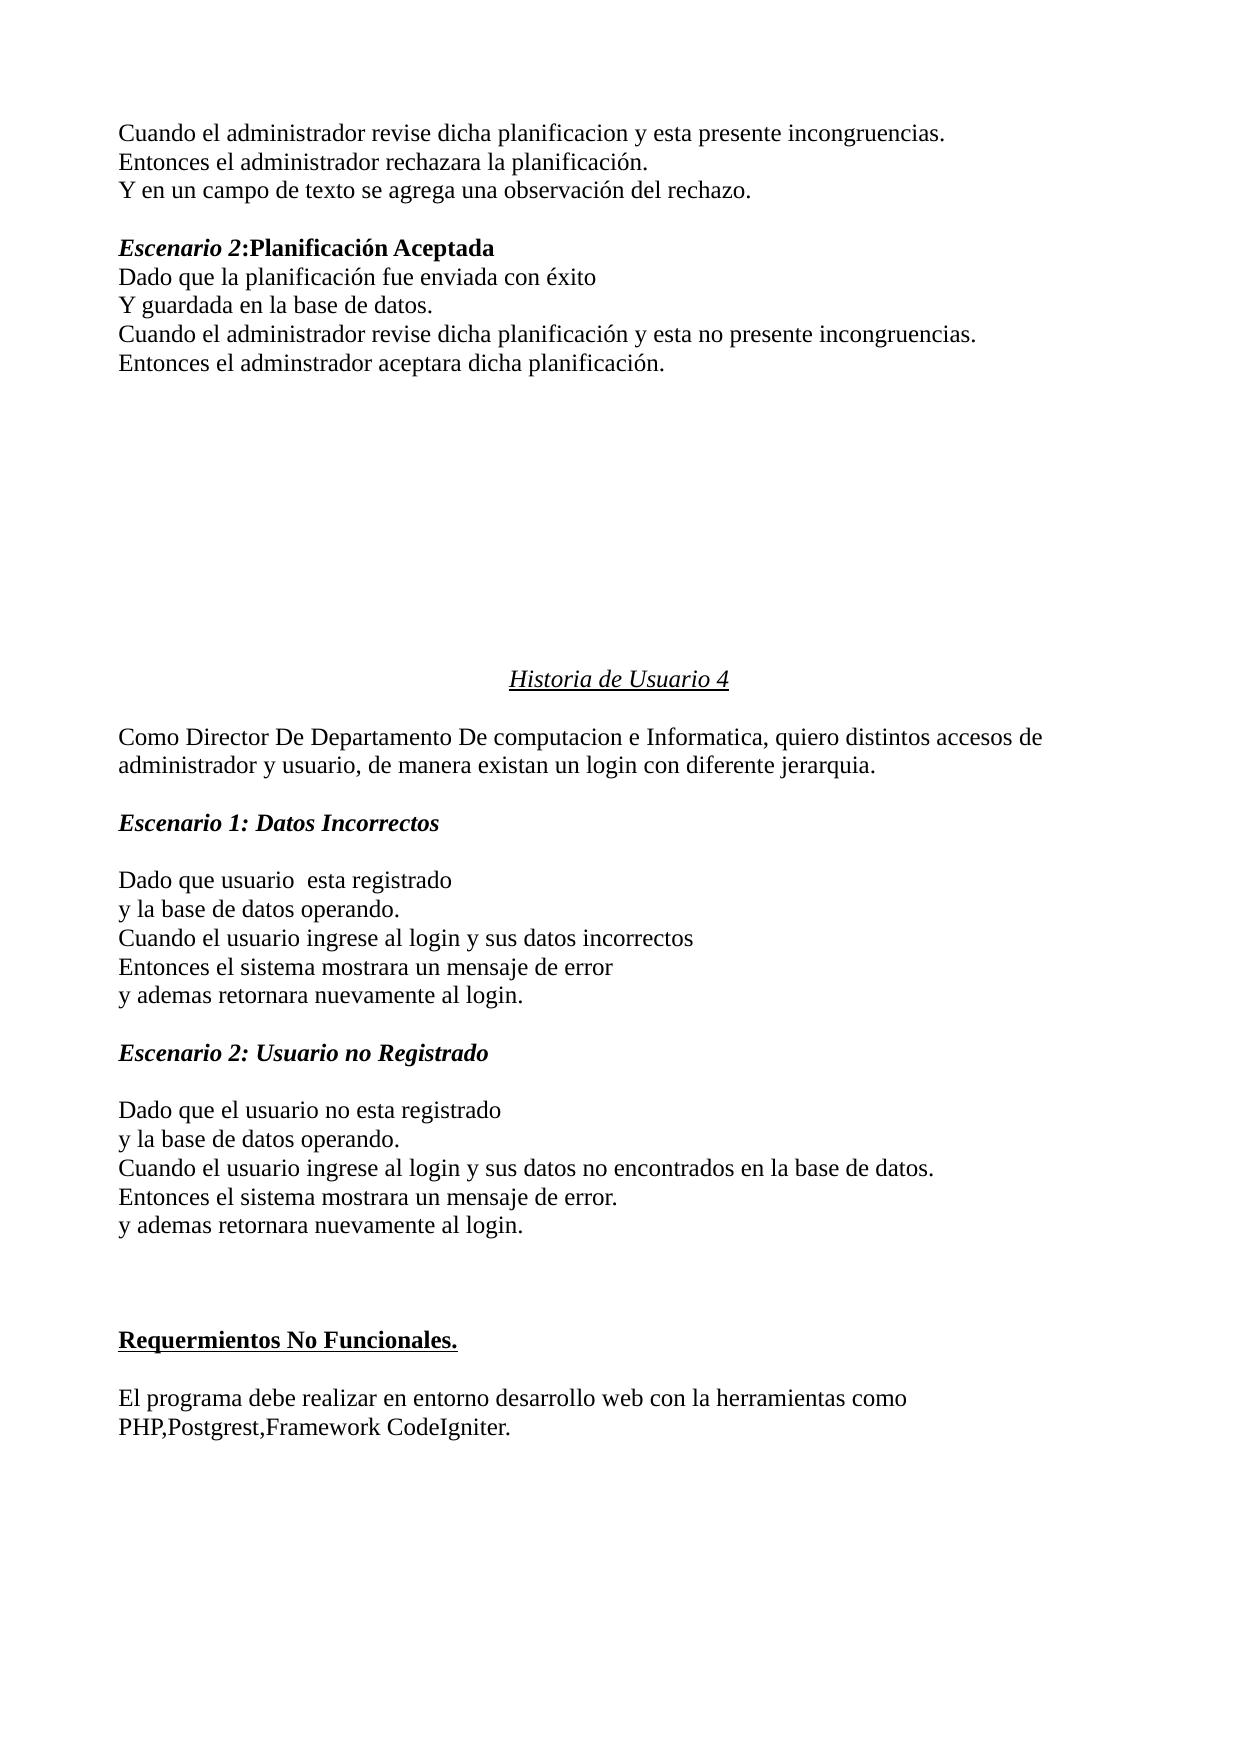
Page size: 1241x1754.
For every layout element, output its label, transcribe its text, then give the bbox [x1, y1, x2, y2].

text y ademas retornara nuevamente al login. [118, 1211, 1122, 1239]
text Y en un campo de texto se agrega una observación del rechazo. [118, 176, 1122, 204]
text Cuando el usuario ingrese al login y sus datos no encontrados en la base de datos. [118, 1153, 1122, 1182]
text y la base de datos operando. [118, 1124, 1122, 1153]
text Entonces el sistema mostrara un mensaje de error [118, 952, 1122, 981]
text Historia de Usuario 4 [118, 664, 1122, 693]
text Como Director De Departamento De computacion e Informatica, quiero distintos accesos de administrador y usuario, de manera existan un login con diferente jerarquia. [118, 722, 1122, 779]
text Dado que usuario esta registrado [118, 866, 1122, 894]
text Dado que el usuario no esta registrado [118, 1096, 1122, 1124]
text Entonces el sistema mostrara un mensaje de error. [118, 1182, 1122, 1211]
text y ademas retornara nuevamente al login. [118, 981, 1122, 1009]
text Cuando el administrador revise dicha planificación y esta no presente incongruencias. [118, 319, 1122, 348]
text El programa debe realizar en entorno desarrollo web con la herramientas como PHP,Postgrest,Framework CodeIgniter. [118, 1383, 1122, 1441]
text Cuando el usuario ingrese al login y sus datos incorrectos [118, 923, 1122, 952]
text Escenario 1: Datos Incorrectos [118, 808, 1122, 837]
text y la base de datos operando. [118, 894, 1122, 923]
text Dado que la planificación fue enviada con éxito [118, 262, 1122, 291]
text Escenario 2:Planificación Aceptada [118, 233, 1122, 262]
text Entonces el adminstrador aceptara dicha planificación. [118, 348, 1122, 377]
text Escenario 2: Usuario no Registrado [118, 1038, 1122, 1067]
text Entonces el administrador rechazara la planificación. [118, 147, 1122, 176]
text Cuando el administrador revise dicha planificacion y esta presente incongruencias. [118, 118, 1122, 147]
text Requermientos No Funcionales. [118, 1326, 1122, 1354]
text Y guardada en la base de datos. [118, 291, 1122, 319]
